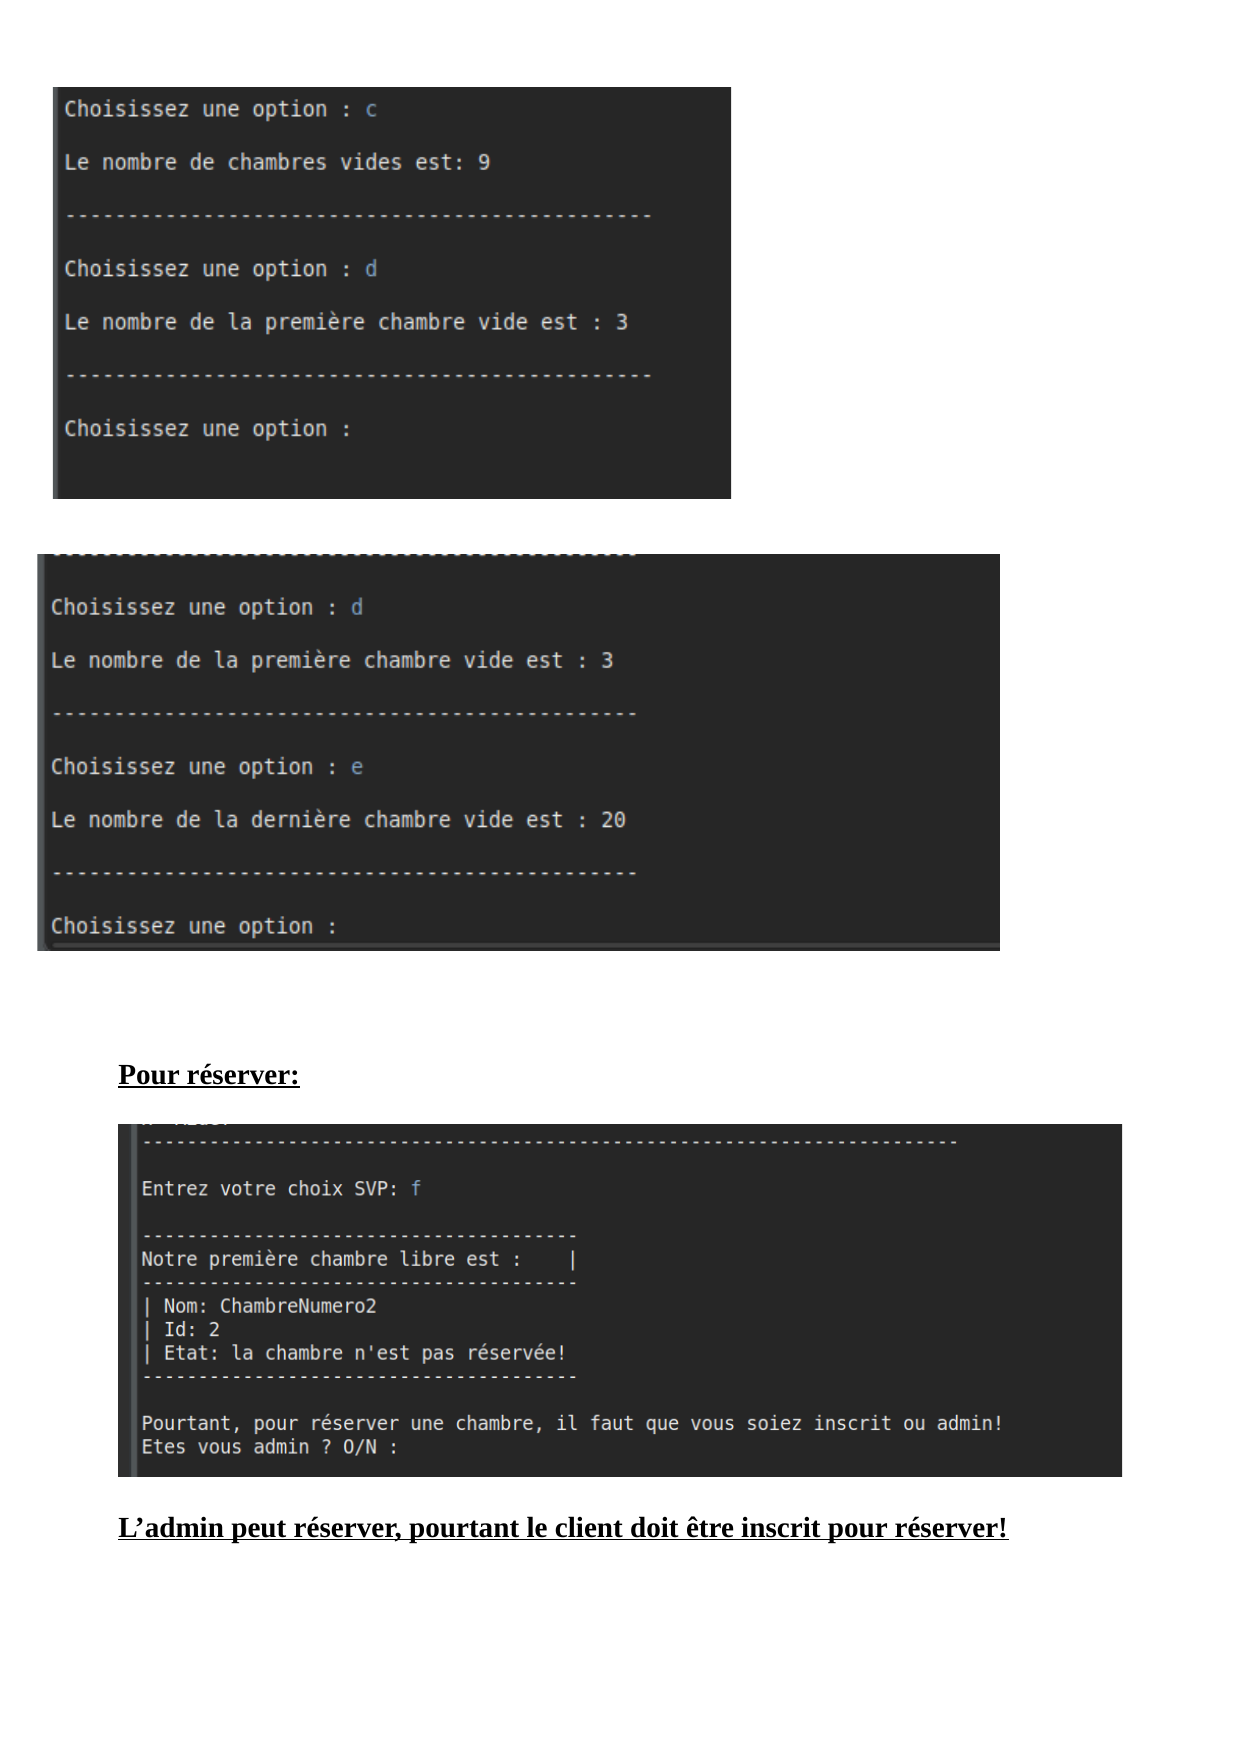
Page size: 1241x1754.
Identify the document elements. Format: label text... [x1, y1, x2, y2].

text Pour réserver: [118, 1057, 1122, 1091]
picture [52, 87, 732, 499]
text L’admin peut réserver, pourtant le client doit être inscrit pour réserver! [118, 1510, 1122, 1543]
picture [37, 554, 1000, 951]
picture [118, 1124, 1123, 1477]
